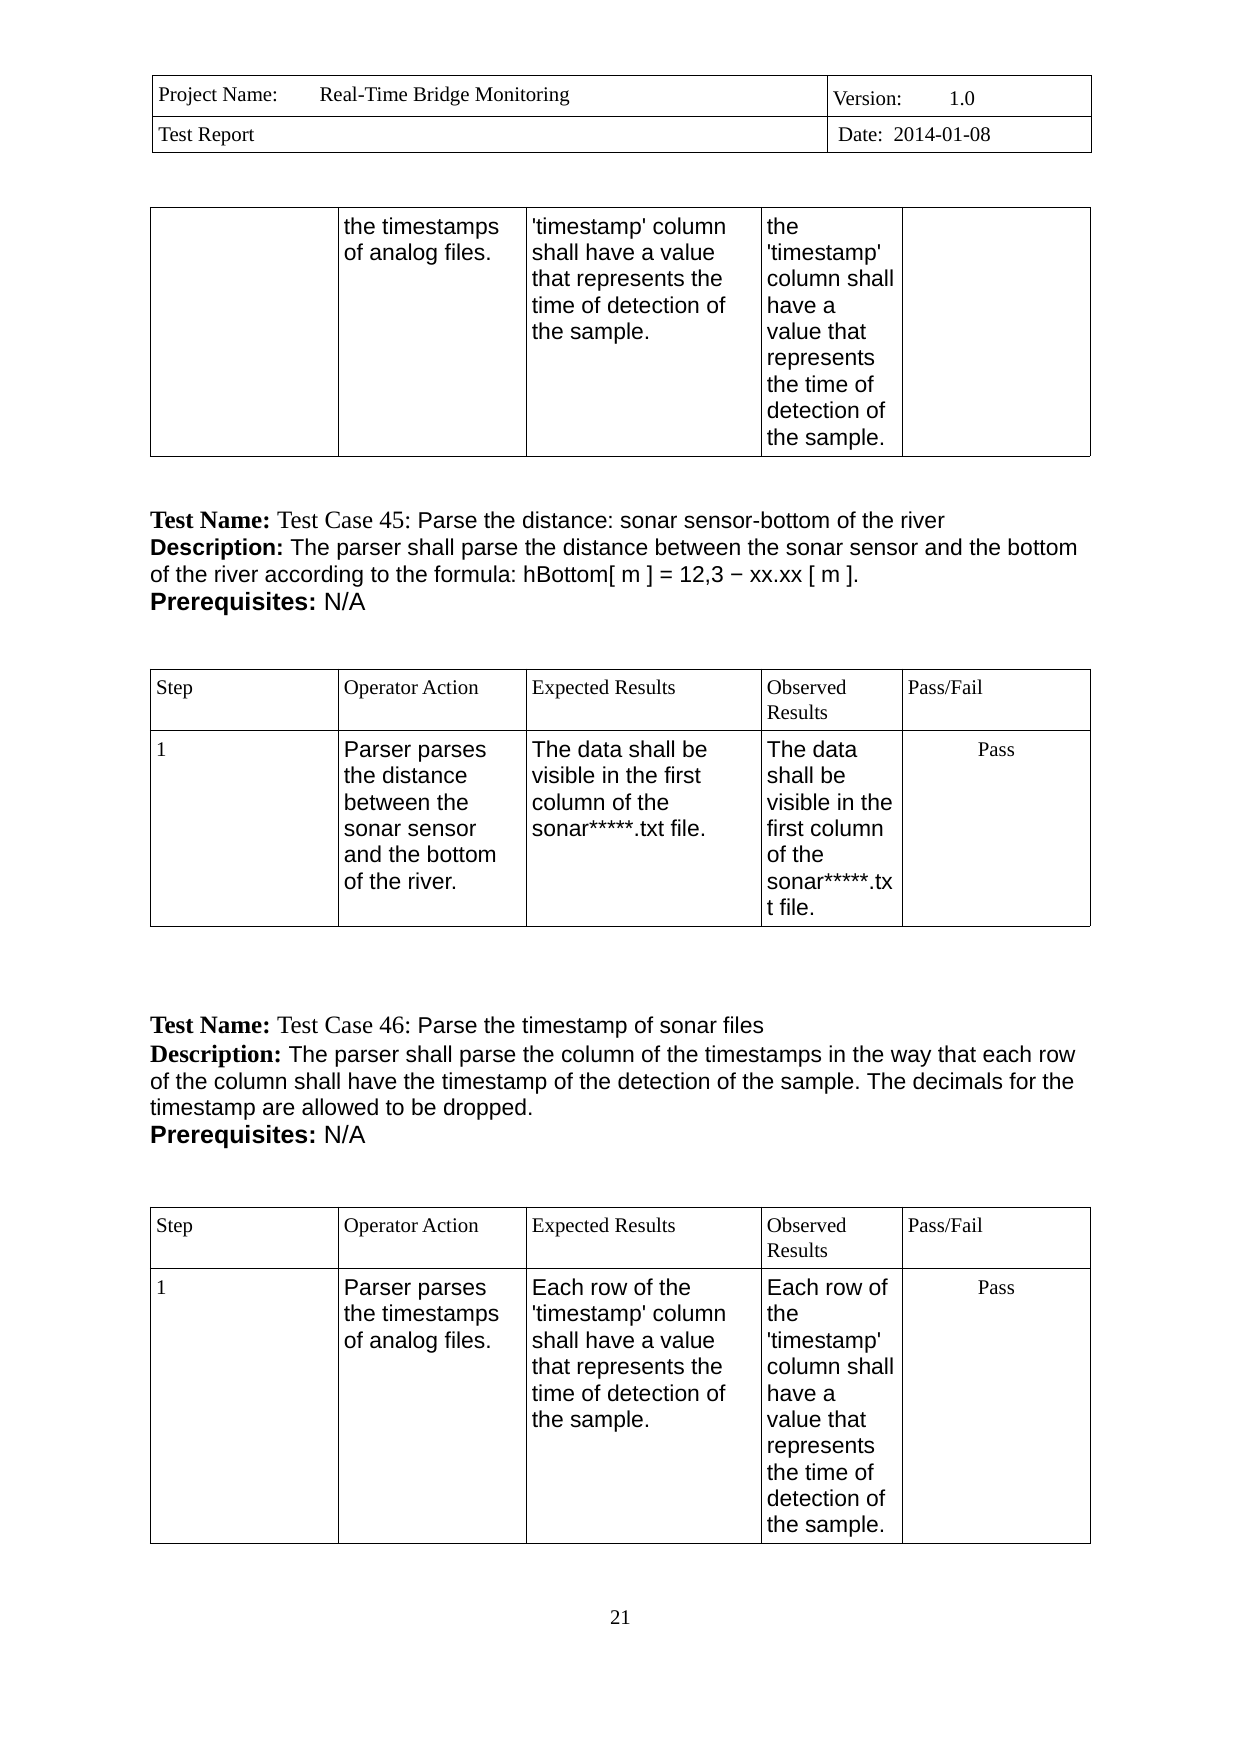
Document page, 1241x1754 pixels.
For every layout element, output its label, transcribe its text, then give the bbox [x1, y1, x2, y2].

table_cell Each row of the 'timestamp' column shall have a value that represents the time of detection of the sample. [762, 1269, 902, 1543]
table_cell 1 [151, 731, 338, 926]
table_cell 1 [151, 1269, 338, 1543]
table_cell the 'timestamp' column shall have a value that represents the time of detection of the sample. [762, 208, 902, 456]
table_header Step [151, 670, 338, 730]
table_header Observed Results [762, 670, 902, 730]
table_cell [903, 208, 1090, 456]
table_cell Pass [903, 1269, 1090, 1543]
table_cell 'timestamp' column shall have a value that represents the time of detection of the sample. [527, 208, 761, 456]
text Description: The parser shall parse the distance between the sonar sensor and the bottom of the river according to the formula: hBottom[ m ] = 12,3 − xx.xx [ m ]. [150, 534, 1090, 587]
table_header Step [151, 1208, 338, 1268]
table_header Operator Action [339, 670, 526, 730]
text Description: The parser shall parse the column of the timestamps in the way that each row of the column shall have the timestamp of the detection of the sample. The decimals for the timestamp are allowed to be dropped. [150, 1039, 1090, 1120]
table_cell Parser parses the timestamps of analog files. [339, 1269, 526, 1543]
table_header Pass/Fail [903, 1208, 1090, 1268]
table_header Pass/Fail [903, 670, 1090, 730]
table_cell Pass [903, 731, 1090, 926]
text Prerequisites: N/A [150, 587, 1090, 616]
table_header Expected Results [527, 1208, 761, 1268]
text Test Name: Test Case 45: Parse the distance: sonar sensor-bottom of the river [150, 506, 1090, 534]
table_cell The data shall be visible in the first column of the sonar*****.txt file. [762, 731, 902, 926]
text Prerequisites: N/A [150, 1120, 1090, 1149]
table_header Operator Action [339, 1208, 526, 1268]
table_cell the timestamps of analog files. [339, 208, 526, 456]
text Test Name: Test Case 46: Parse the timestamp of sonar files [150, 1010, 1090, 1039]
table_cell [151, 208, 338, 456]
table_cell The data shall be visible in the first column of the sonar*****.txt file. [527, 731, 761, 926]
table_header Expected Results [527, 670, 761, 730]
table_cell Each row of the 'timestamp' column shall have a value that represents the time of detection of the sample. [527, 1269, 761, 1543]
table_cell Parser parses the distance between the sonar sensor and the bottom of the river. [339, 731, 526, 926]
table_header Observed Results [762, 1208, 902, 1268]
